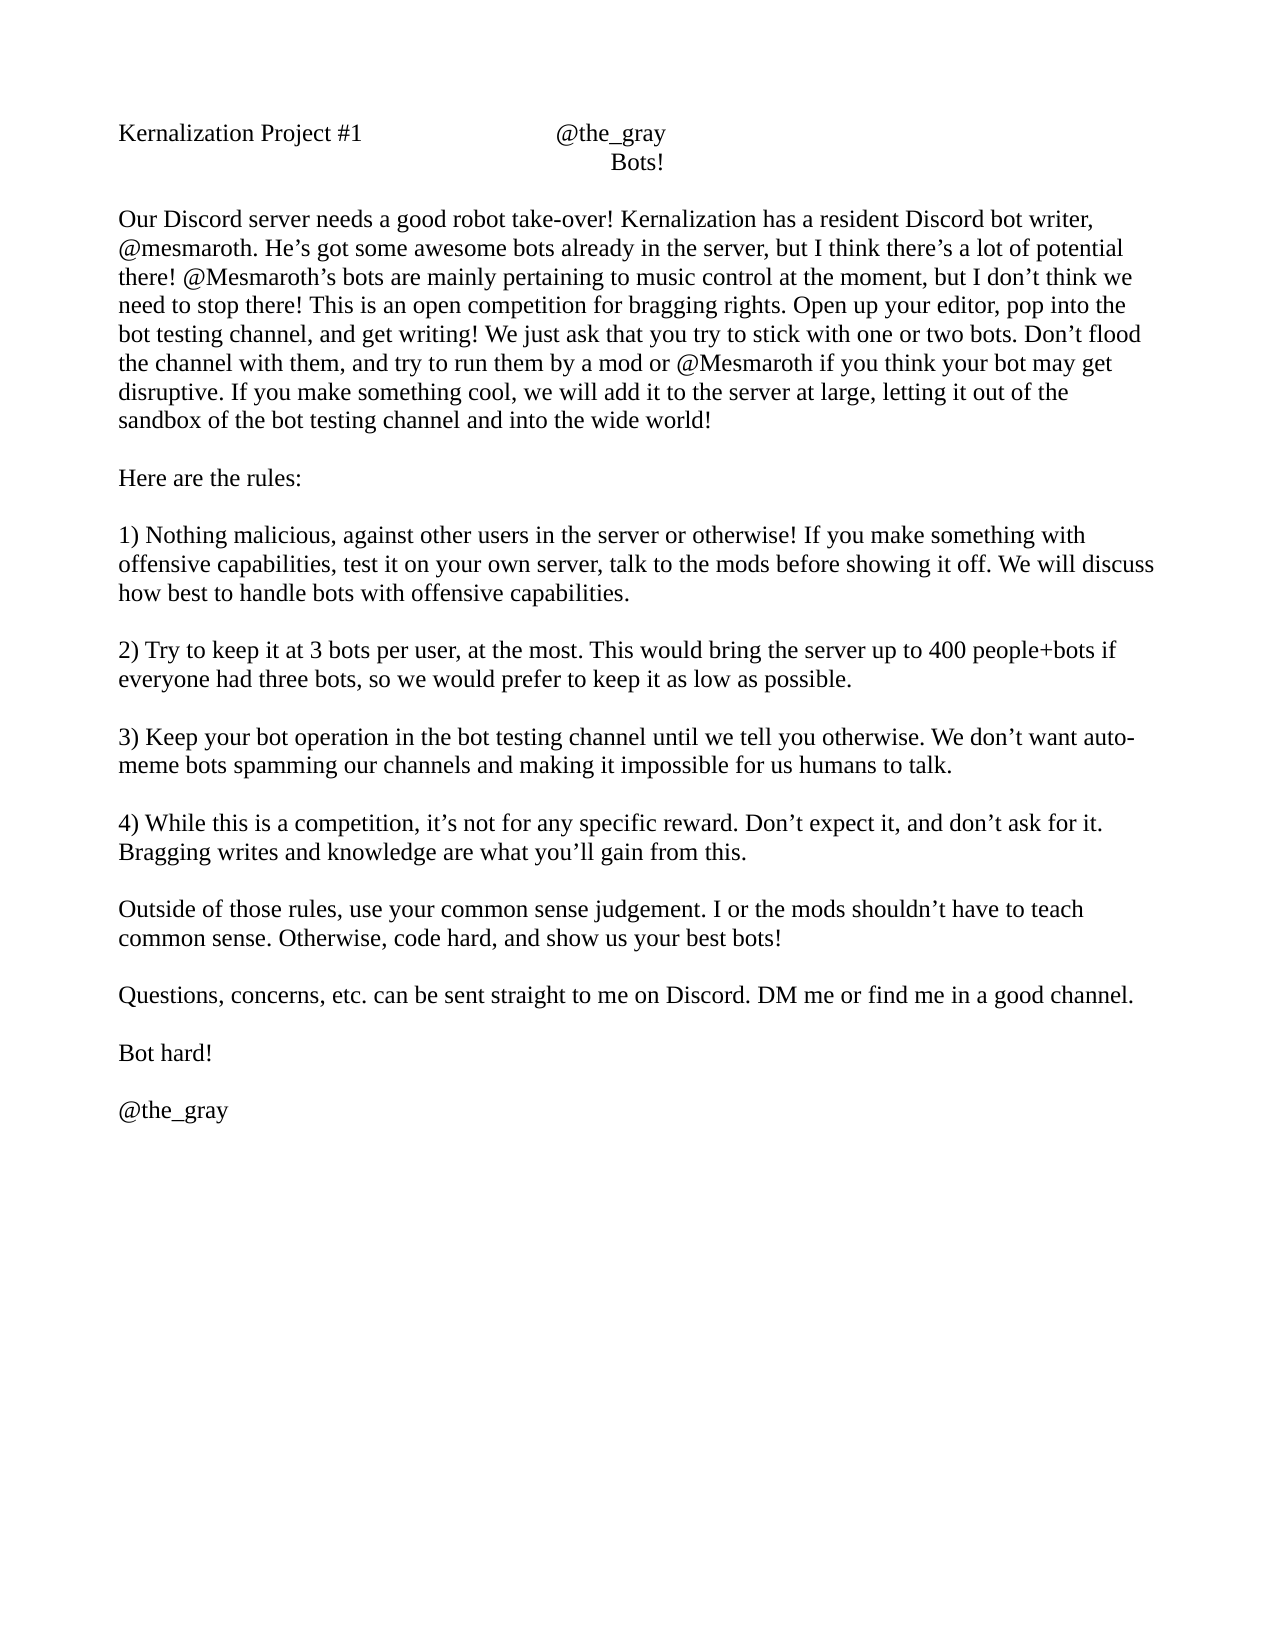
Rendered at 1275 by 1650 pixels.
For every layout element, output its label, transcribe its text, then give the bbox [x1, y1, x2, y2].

text Questions, concerns, etc. can be sent straight to me on Discord. DM me or find me in a good channel. Bot hard! @the_gray [118, 981, 1157, 1182]
text Kernalization Project #1 @the_gray [118, 118, 1157, 147]
text Bots! [118, 147, 1157, 176]
text Our Discord server needs a good robot take-over! Kernalization has a resident Discord bot writer, @mesmaroth. He’s got some awesome bots already in the server, but I think there’s a lot of potential there! @Mesmaroth’s bots are mainly pertaining to music control at the moment, but I don’t think we need to stop there! This is an open competition for bragging rights. Open up your editor, pop into the bot testing channel, and get writing! We just ask that you try to stick with one or two bots. Don’t flood the channel with them, and try to run them by a mod or @Mesmaroth if you think your bot may get disruptive. If you make something cool, we will add it to the server at large, letting it out of the sandbox of the bot testing channel and into the wide world! Here are the rules: 1) Nothing malicious, against other users in the server or otherwise! If you make something with offensive capabilities, test it on your own server, talk to the mods before showing it off. We will discuss how best to handle bots with offensive capabilities. 2) Try to keep it at 3 bots per user, at the most. This would bring the server up to 400 people+bots if everyone had three bots, so we would prefer to keep it as low as possible. 3) Keep your bot operation in the bot testing channel until we tell you otherwise. We don’t want auto-meme bots spamming our channels and making it impossible for us humans to talk. 4) While this is a competition, it’s not for any specific reward. Don’t expect it, and don’t ask for it. Bragging writes and knowledge are what you’ll gain from this. Outside of those rules, use your common sense judgement. I or the mods shouldn’t have to teach common sense. Otherwise, code hard, and show us your best bots! [118, 204, 1157, 952]
